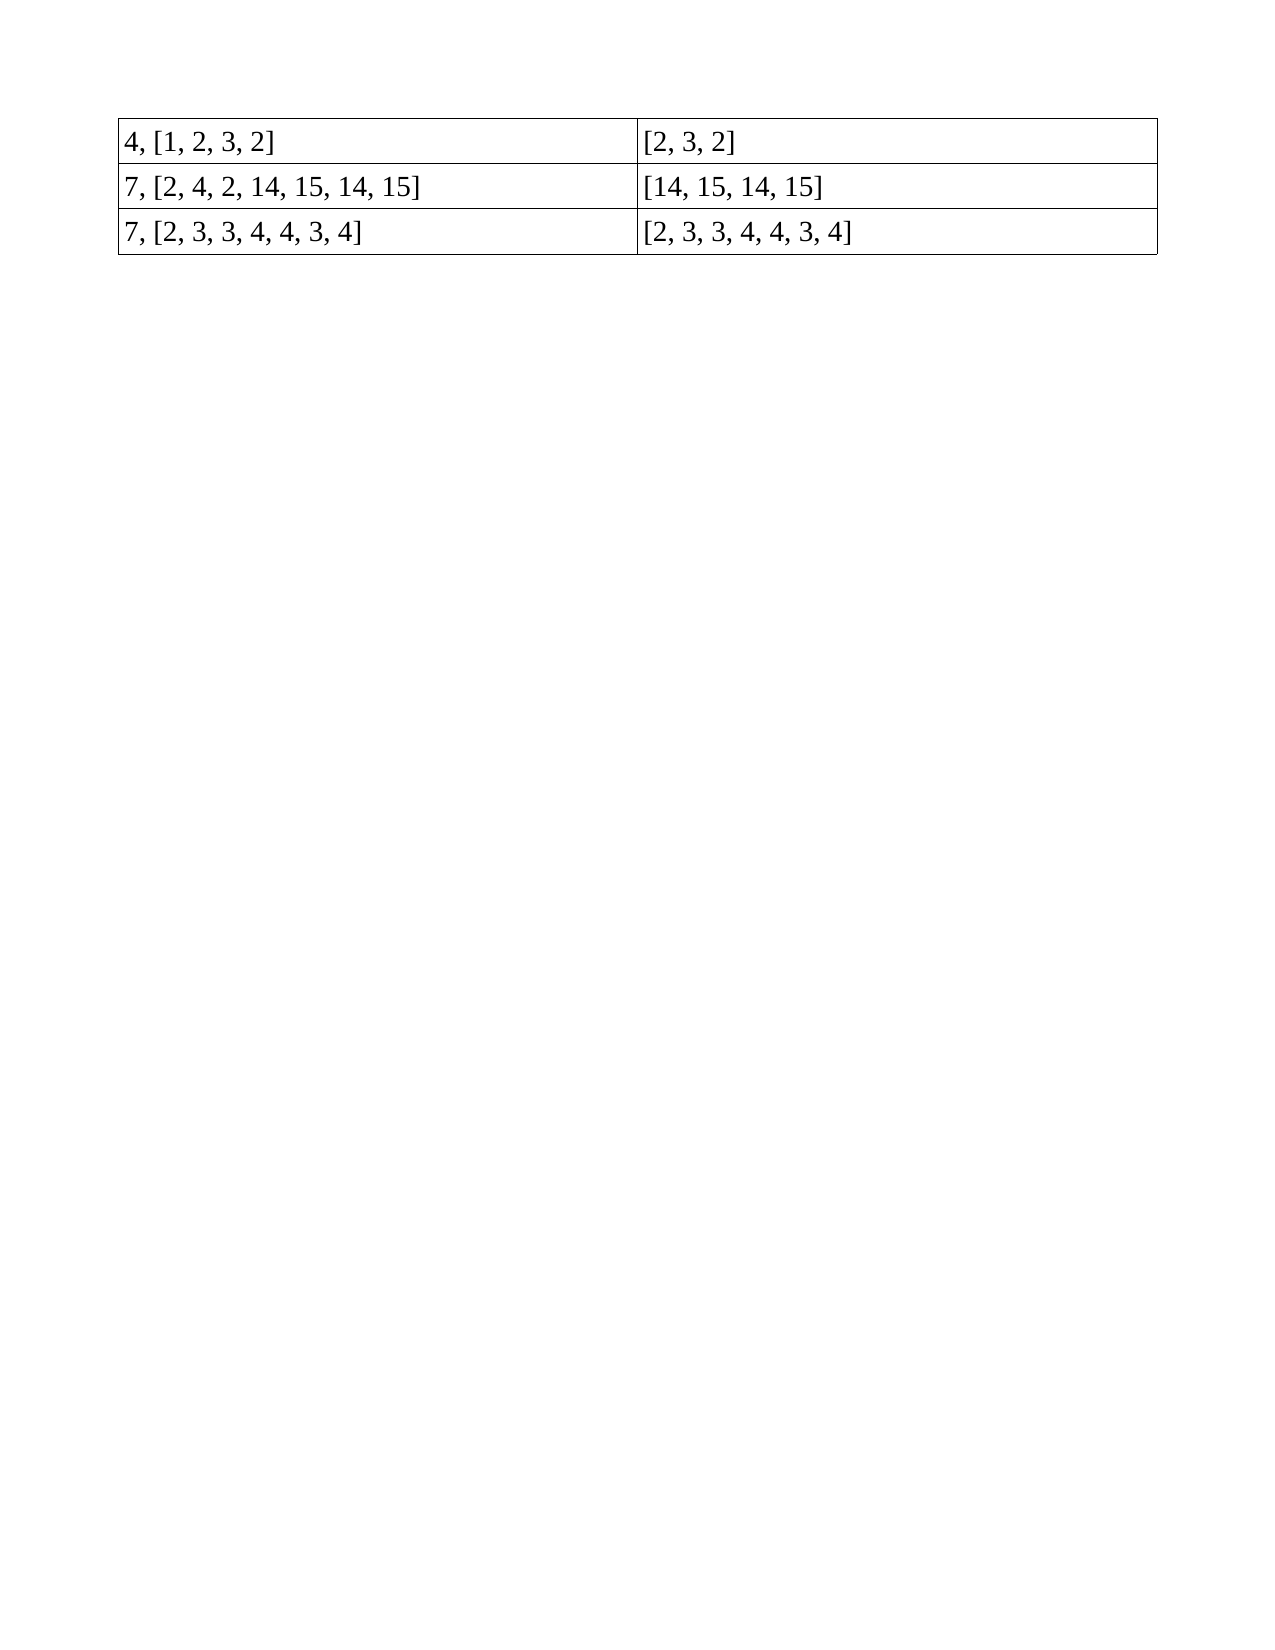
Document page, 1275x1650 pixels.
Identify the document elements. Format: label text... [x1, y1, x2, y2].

table_cell [2, 3, 3, 4, 4, 3, 4] [638, 209, 1157, 253]
table_cell 7, [2, 3, 3, 4, 4, 3, 4] [119, 209, 637, 253]
table_cell 7, [2, 4, 2, 14, 15, 14, 15] [119, 164, 637, 208]
table_cell [14, 15, 14, 15] [638, 164, 1157, 208]
table_cell [2, 3, 2] [638, 119, 1157, 163]
table_cell 4, [1, 2, 3, 2] [119, 119, 637, 163]
